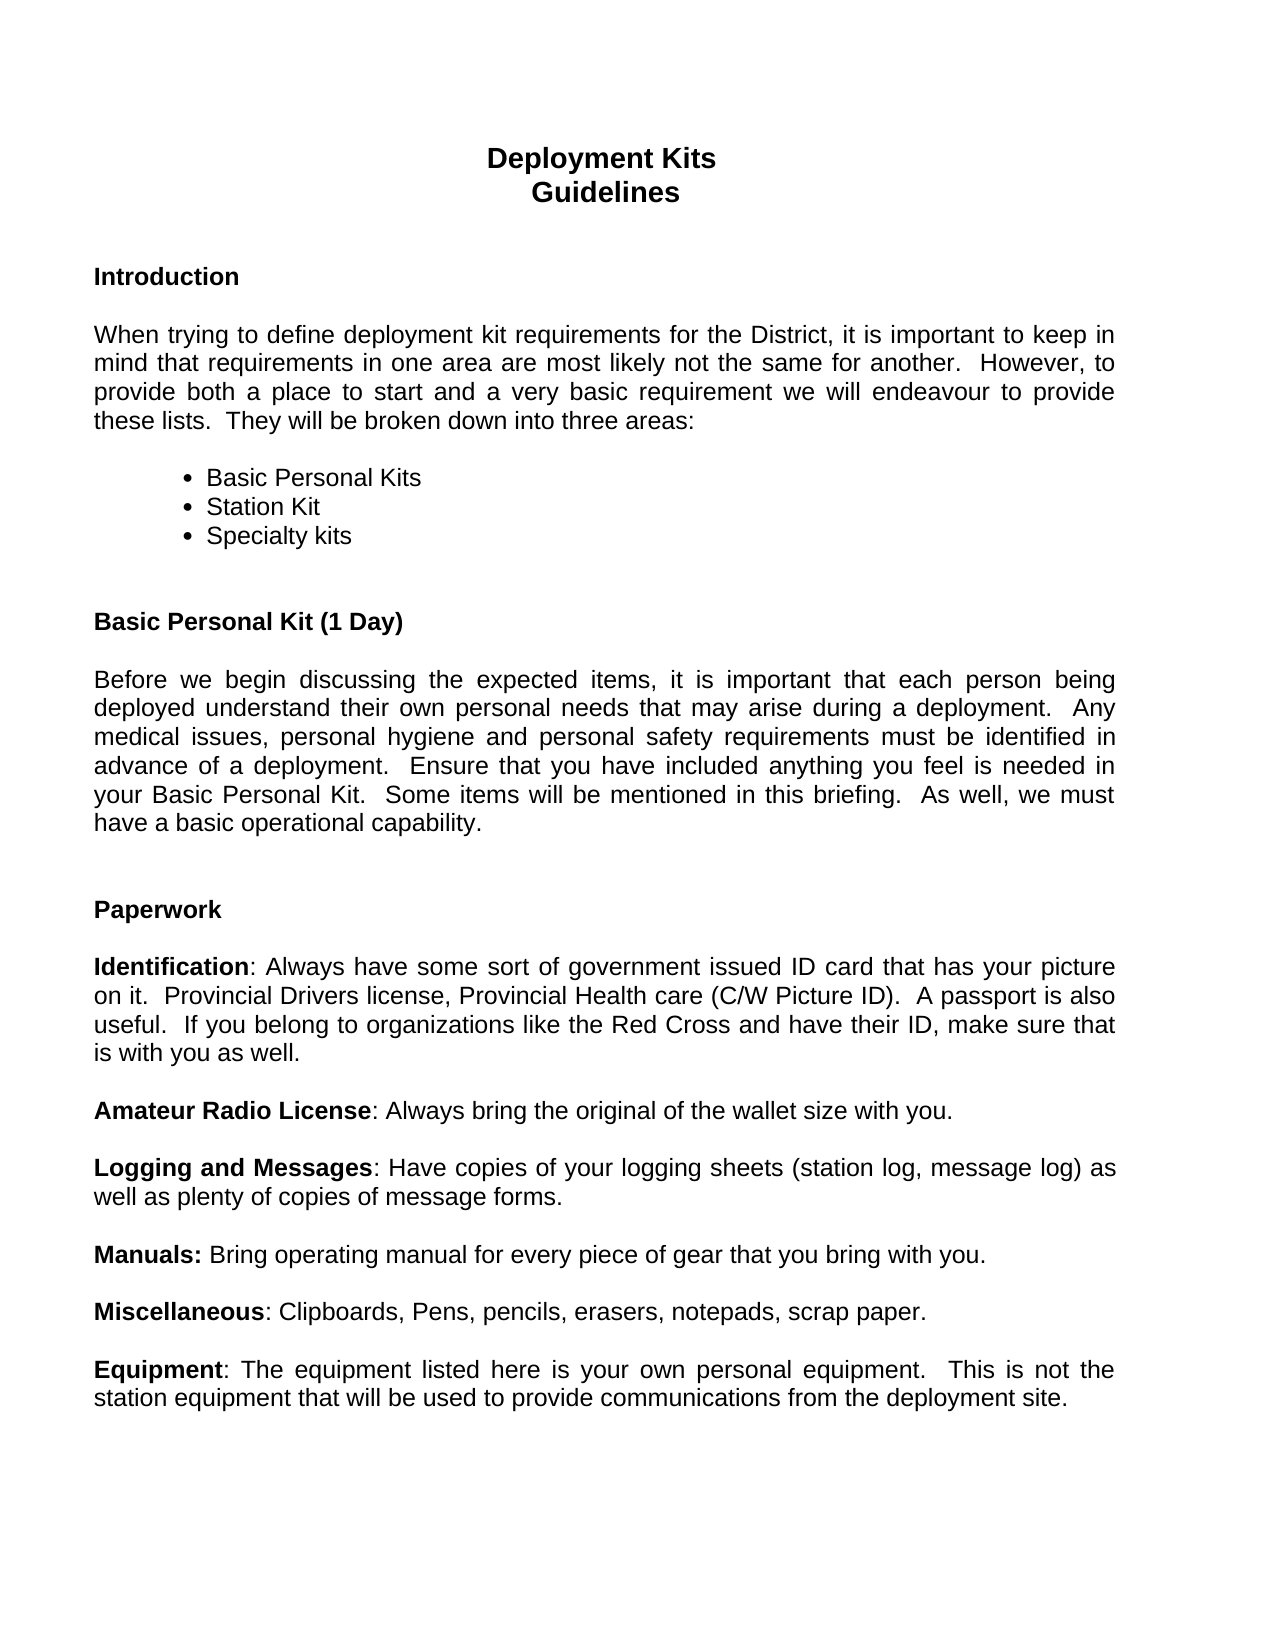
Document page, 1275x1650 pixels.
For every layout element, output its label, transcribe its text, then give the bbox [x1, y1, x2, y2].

text Logging and Messages: Have copies of your logging sheets (station log, message log) as well as plenty of copies of message forms. [94, 1153, 1117, 1211]
list Station Kit [184, 492, 1117, 521]
list Specialty kits [184, 521, 1117, 549]
text Basic Personal Kit (1 Day) [94, 607, 1117, 636]
text Identification: Always have some sort of government issued ID card that has your picture on it. Provincial Drivers license, Provincial Health care (C/W Picture ID). A passport is also useful. If you belong to organizations like the Red Cross and have their ID, make sure that is with you as well. [94, 952, 1117, 1067]
text Deployment Kits [94, 141, 1117, 175]
text Introduction [94, 262, 1117, 291]
text When trying to define deployment kit requirements for the District, it is important to keep in mind that requirements in one area are most likely not the same for another. However, to provide both a place to start and a very basic requirement we will endeavour to provide these lists. They will be broken down into three areas: [94, 319, 1117, 434]
text Equipment: The equipment listed here is your own personal equipment. This is not the station equipment that will be used to provide communications from the deployment site. [94, 1354, 1117, 1412]
text Paperwork [94, 894, 1117, 923]
list Basic Personal Kits [184, 463, 1117, 492]
text Manuals: Bring operating manual for every piece of gear that you bring with you. [94, 1239, 1117, 1268]
text Miscellaneous: Clipboards, Pens, pencils, erasers, notepads, scrap paper. [94, 1297, 1117, 1326]
text Before we begin discussing the expected items, it is important that each person being deployed understand their own personal needs that may arise during a deployment. Any medical issues, personal hygiene and personal safety requirements must be identified in advance of a deployment. Ensure that you have included anything you feel is needed in your Basic Personal Kit. Some items will be mentioned in this briefing. As well, we must have a basic operational capability. [94, 664, 1117, 837]
text Guidelines [94, 175, 1117, 208]
text Amateur Radio License: Always bring the original of the wallet size with you. [94, 1096, 1117, 1124]
